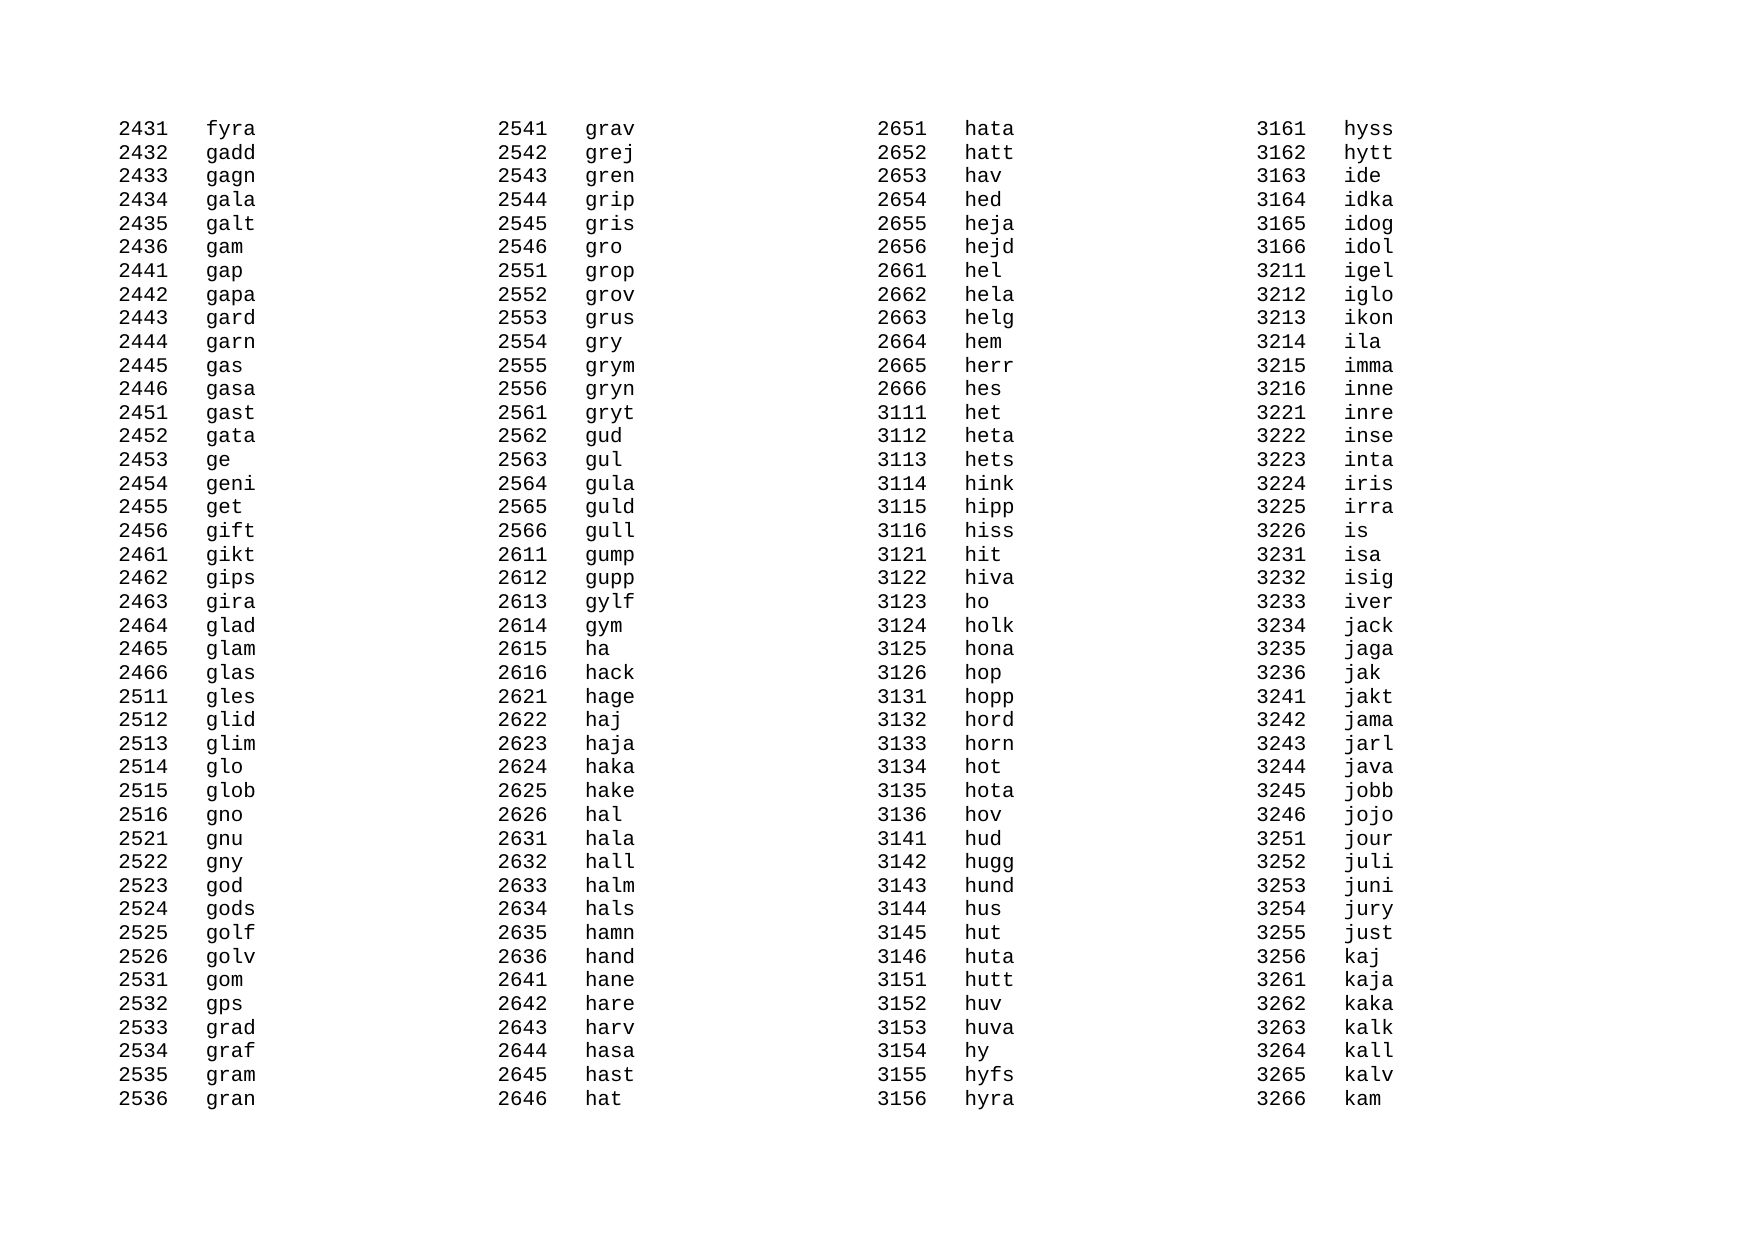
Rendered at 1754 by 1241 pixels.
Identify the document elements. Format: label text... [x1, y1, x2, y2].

text 2613 gylf [497, 591, 877, 615]
text 3222 inse [1256, 426, 1636, 449]
text 2555 grym [497, 354, 877, 378]
text 2435 galt [118, 213, 497, 236]
text 2465 glam [118, 638, 497, 662]
text 2541 grav [497, 118, 877, 142]
text 3242 jama [1256, 709, 1636, 733]
text 3131 hopp [877, 686, 1256, 709]
text 2454 geni [118, 473, 497, 496]
text 2564 gula [497, 473, 877, 496]
text 2634 hals [497, 898, 877, 922]
text 3133 horn [877, 733, 1256, 757]
text 3146 huta [877, 946, 1256, 969]
text 2563 gul [497, 449, 877, 473]
text 2455 get [118, 496, 497, 520]
text 2631 hala [497, 827, 877, 851]
text 3122 hiva [877, 567, 1256, 591]
text 2444 garn [118, 331, 497, 354]
text 2436 gam [118, 236, 497, 260]
text 2656 hejd [877, 236, 1256, 260]
text 2642 hare [497, 993, 877, 1017]
text 2655 heja [877, 213, 1256, 236]
text 3125 hona [877, 638, 1256, 662]
text 3155 hyfs [877, 1064, 1256, 1088]
text 2643 harv [497, 1017, 877, 1040]
text 2442 gapa [118, 284, 497, 307]
text 3215 imma [1256, 354, 1636, 378]
text 3114 hink [877, 473, 1256, 496]
text 3144 hus [877, 898, 1256, 922]
text 3162 hytt [1256, 142, 1636, 165]
text 2443 gard [118, 307, 497, 331]
text 3156 hyra [877, 1088, 1256, 1111]
text 2654 hed [877, 189, 1256, 213]
text 3233 iver [1256, 591, 1636, 615]
text 2644 hasa [497, 1040, 877, 1064]
text 2452 gata [118, 426, 497, 449]
text 3115 hipp [877, 496, 1256, 520]
text 3226 is [1256, 520, 1636, 544]
text 2565 guld [497, 496, 877, 520]
text 3261 kaja [1256, 969, 1636, 993]
text 3231 isa [1256, 544, 1636, 567]
text 3143 hund [877, 875, 1256, 898]
text 3152 huv [877, 993, 1256, 1017]
text 3223 inta [1256, 449, 1636, 473]
text 2622 haj [497, 709, 877, 733]
text 3142 hugg [877, 851, 1256, 875]
text 2626 hal [497, 804, 877, 827]
text 2665 herr [877, 354, 1256, 378]
text 3163 ide [1256, 165, 1636, 189]
text 2652 hatt [877, 142, 1256, 165]
text 3112 heta [877, 426, 1256, 449]
text 3113 hets [877, 449, 1256, 473]
text 3263 kalk [1256, 1017, 1636, 1040]
text 2516 gno [118, 804, 497, 827]
text 2431 fyra [118, 118, 497, 142]
text 3121 hit [877, 544, 1256, 567]
text 2434 gala [118, 189, 497, 213]
text 2615 ha [497, 638, 877, 662]
text 2514 glo [118, 757, 497, 780]
text 2534 graf [118, 1040, 497, 1064]
text 2453 ge [118, 449, 497, 473]
text 3255 just [1256, 922, 1636, 946]
text 3135 hota [877, 780, 1256, 804]
text 2463 gira [118, 591, 497, 615]
text 2611 gump [497, 544, 877, 567]
text 3251 jour [1256, 827, 1636, 851]
text 2512 glid [118, 709, 497, 733]
text 2536 gran [118, 1088, 497, 1111]
text 3266 kam [1256, 1088, 1636, 1111]
text 2636 hand [497, 946, 877, 969]
text 3214 ila [1256, 331, 1636, 354]
text 3151 hutt [877, 969, 1256, 993]
text 2535 gram [118, 1064, 497, 1088]
text 3165 idog [1256, 213, 1636, 236]
text 2433 gagn [118, 165, 497, 189]
text 2614 gym [497, 615, 877, 638]
text 3234 jack [1256, 615, 1636, 638]
text 2633 halm [497, 875, 877, 898]
text 2551 grop [497, 260, 877, 284]
text 2522 gny [118, 851, 497, 875]
text 2446 gasa [118, 378, 497, 402]
text 3224 iris [1256, 473, 1636, 496]
text 2526 golv [118, 946, 497, 969]
text 2623 haja [497, 733, 877, 757]
text 3116 hiss [877, 520, 1256, 544]
text 2466 glas [118, 662, 497, 686]
text 3225 irra [1256, 496, 1636, 520]
text 2664 hem [877, 331, 1256, 354]
text 3243 jarl [1256, 733, 1636, 757]
text 3264 kall [1256, 1040, 1636, 1064]
text 2635 hamn [497, 922, 877, 946]
text 2544 grip [497, 189, 877, 213]
text 2661 hel [877, 260, 1256, 284]
text 3154 hy [877, 1040, 1256, 1064]
text 2552 grov [497, 284, 877, 307]
text 3132 hord [877, 709, 1256, 733]
text 3166 idol [1256, 236, 1636, 260]
text 2663 helg [877, 307, 1256, 331]
text 3256 kaj [1256, 946, 1636, 969]
text 2531 gom [118, 969, 497, 993]
text 2621 hage [497, 686, 877, 709]
text 3136 hov [877, 804, 1256, 827]
text 3126 hop [877, 662, 1256, 686]
text 3161 hyss [1256, 118, 1636, 142]
text 3254 jury [1256, 898, 1636, 922]
text 3241 jakt [1256, 686, 1636, 709]
text 2523 god [118, 875, 497, 898]
text 2432 gadd [118, 142, 497, 165]
text 3262 kaka [1256, 993, 1636, 1017]
text 3236 jak [1256, 662, 1636, 686]
text 2545 gris [497, 213, 877, 236]
text 3153 huva [877, 1017, 1256, 1040]
text 2521 gnu [118, 827, 497, 851]
text 2645 hast [497, 1064, 877, 1088]
text 3134 hot [877, 757, 1256, 780]
text 3111 het [877, 402, 1256, 426]
text 2513 glim [118, 733, 497, 757]
text 3145 hut [877, 922, 1256, 946]
text 3232 isig [1256, 567, 1636, 591]
text 3265 kalv [1256, 1064, 1636, 1088]
text 2651 hata [877, 118, 1256, 142]
text 2562 gud [497, 426, 877, 449]
text 2561 gryt [497, 402, 877, 426]
text 3123 ho [877, 591, 1256, 615]
text 3213 ikon [1256, 307, 1636, 331]
text 2441 gap [118, 260, 497, 284]
text 2554 gry [497, 331, 877, 354]
text 2461 gikt [118, 544, 497, 567]
text 2566 gull [497, 520, 877, 544]
text 3211 igel [1256, 260, 1636, 284]
text 2556 gryn [497, 378, 877, 402]
text 3244 java [1256, 757, 1636, 780]
text 3212 iglo [1256, 284, 1636, 307]
text 2553 grus [497, 307, 877, 331]
text 2445 gas [118, 354, 497, 378]
text 3221 inre [1256, 402, 1636, 426]
text 3252 juli [1256, 851, 1636, 875]
text 2625 hake [497, 780, 877, 804]
text 2632 hall [497, 851, 877, 875]
text 2542 grej [497, 142, 877, 165]
text 2515 glob [118, 780, 497, 804]
text 2662 hela [877, 284, 1256, 307]
text 3245 jobb [1256, 780, 1636, 804]
text 2543 gren [497, 165, 877, 189]
text 2533 grad [118, 1017, 497, 1040]
text 2456 gift [118, 520, 497, 544]
text 2462 gips [118, 567, 497, 591]
text 2451 gast [118, 402, 497, 426]
text 2532 gps [118, 993, 497, 1017]
text 3124 holk [877, 615, 1256, 638]
text 2546 gro [497, 236, 877, 260]
text 2646 hat [497, 1088, 877, 1111]
text 3164 idka [1256, 189, 1636, 213]
text 2616 hack [497, 662, 877, 686]
text 2464 glad [118, 615, 497, 638]
text 2653 hav [877, 165, 1256, 189]
text 2612 gupp [497, 567, 877, 591]
text 3216 inne [1256, 378, 1636, 402]
text 2666 hes [877, 378, 1256, 402]
text 2641 hane [497, 969, 877, 993]
text 3235 jaga [1256, 638, 1636, 662]
text 2525 golf [118, 922, 497, 946]
text 2524 gods [118, 898, 497, 922]
text 2511 gles [118, 686, 497, 709]
text 3246 jojo [1256, 804, 1636, 827]
text 3141 hud [877, 827, 1256, 851]
text 2624 haka [497, 757, 877, 780]
text 3253 juni [1256, 875, 1636, 898]
